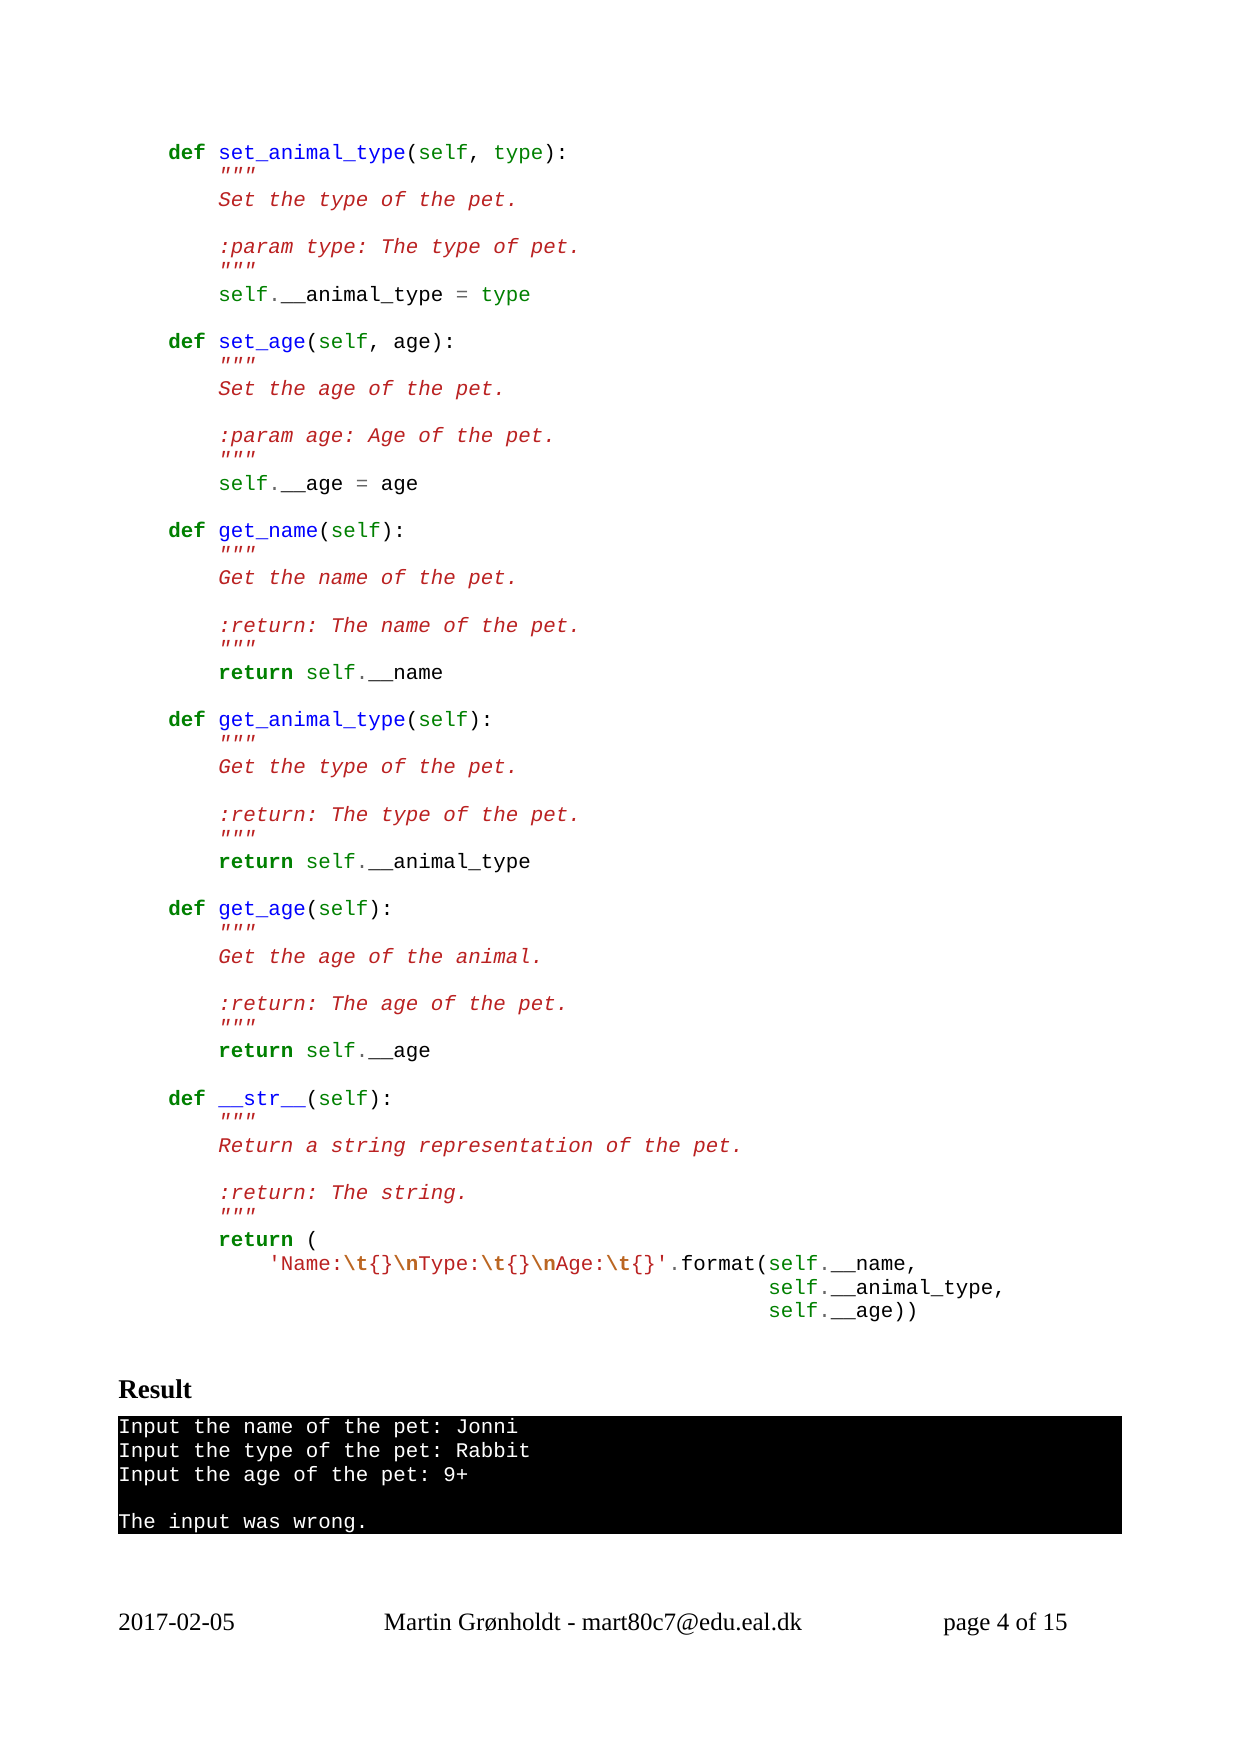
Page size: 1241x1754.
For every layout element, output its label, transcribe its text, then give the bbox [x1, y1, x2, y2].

text """ [118, 544, 1122, 567]
text self.__animal_type, [118, 1277, 1122, 1300]
text Input the age of the pet: 9+ [118, 1464, 1122, 1487]
text def get_age(self): [118, 898, 1122, 922]
text Set the type of the pet. [118, 189, 1122, 213]
text Input the type of the pet: Rabbit [118, 1440, 1122, 1464]
text def __str__(self): [118, 1088, 1122, 1111]
text :return: The type of the pet. [118, 804, 1122, 827]
text """ [118, 1206, 1122, 1229]
text """ [118, 165, 1122, 189]
text """ [118, 922, 1122, 946]
text :return: The name of the pet. [118, 615, 1122, 638]
text Get the age of the animal. [118, 946, 1122, 969]
text """ [118, 638, 1122, 662]
text :return: The age of the pet. [118, 993, 1122, 1017]
text """ [118, 449, 1122, 473]
text return ( [118, 1229, 1122, 1253]
text def get_name(self): [118, 520, 1122, 544]
text self.__animal_type = type [118, 284, 1122, 307]
text def get_animal_type(self): [118, 709, 1122, 733]
text return self.__animal_type [118, 851, 1122, 875]
subtitle Result [118, 1373, 1122, 1404]
text """ [118, 827, 1122, 851]
text Return a string representation of the pet. [118, 1135, 1122, 1158]
text Get the name of the pet. [118, 567, 1122, 591]
text :return: The string. [118, 1182, 1122, 1206]
text self.__age = age [118, 473, 1122, 496]
text :param age: Age of the pet. [118, 426, 1122, 449]
text """ [118, 354, 1122, 378]
text 'Name:\t{}\nType:\t{}\nAge:\t{}'.format(self.__name, [118, 1253, 1122, 1277]
text :param type: The type of pet. [118, 236, 1122, 260]
text return self.__name [118, 662, 1122, 686]
text The input was wrong. [118, 1511, 1122, 1534]
text """ [118, 1111, 1122, 1135]
text Input the name of the pet: Jonni [118, 1416, 1122, 1440]
text """ [118, 733, 1122, 757]
text """ [118, 260, 1122, 284]
text Get the type of the pet. [118, 757, 1122, 780]
text """ [118, 1017, 1122, 1040]
text self.__age)) [118, 1300, 1122, 1324]
text def set_animal_type(self, type): [118, 142, 1122, 165]
text def set_age(self, age): [118, 331, 1122, 354]
text Set the age of the pet. [118, 378, 1122, 402]
text return self.__age [118, 1040, 1122, 1064]
